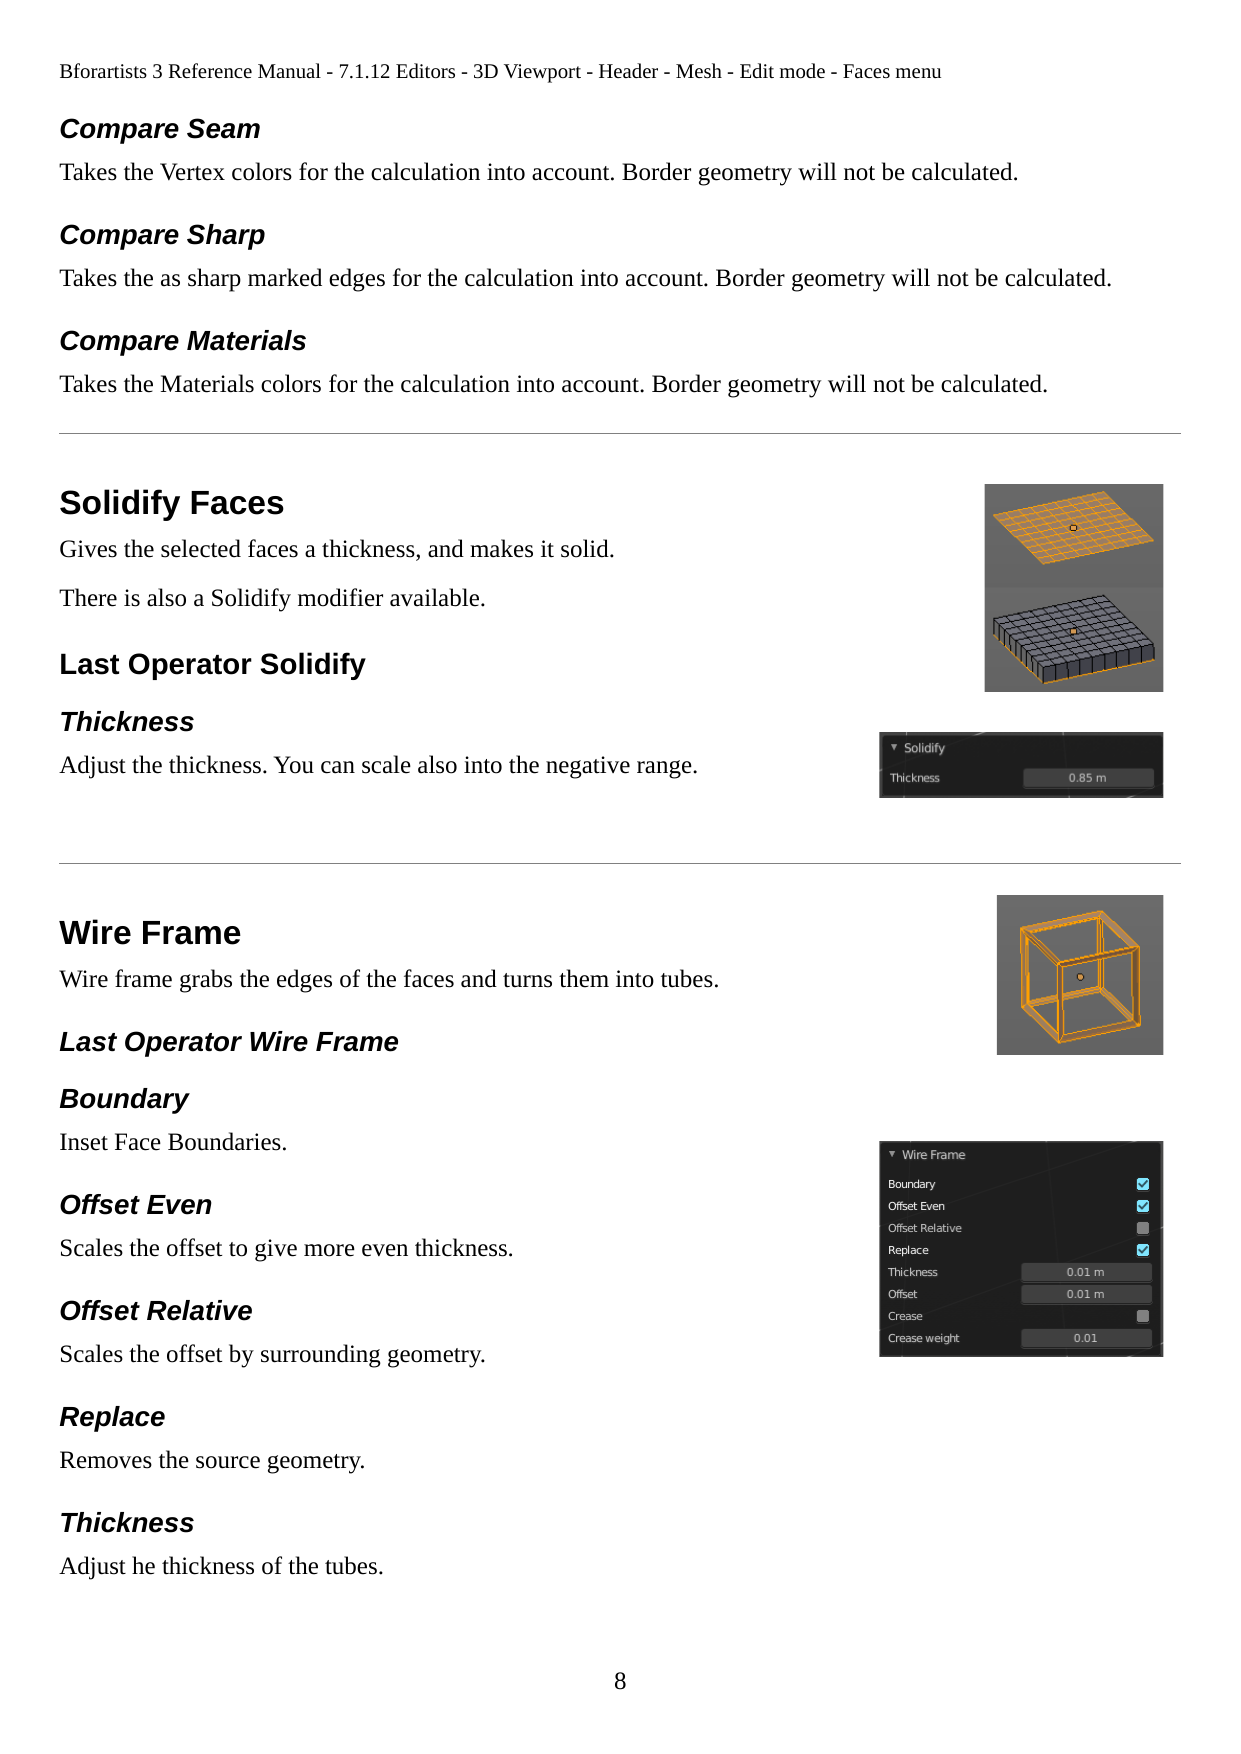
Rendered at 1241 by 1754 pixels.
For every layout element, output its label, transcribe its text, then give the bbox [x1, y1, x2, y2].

subtitle Replace [59, 1400, 1181, 1432]
subtitle Compare Sharp [59, 218, 1181, 250]
subtitle Offset Even [59, 1188, 879, 1220]
subtitle Wire Frame [59, 913, 996, 952]
text Adjust he thickness of the tubes. [59, 1551, 1181, 1579]
subtitle Thickness [59, 706, 1181, 737]
subtitle Solidify Faces [59, 483, 1181, 522]
text Removes the source geometry. [59, 1445, 1181, 1473]
text Inset Face Boundaries. [59, 1127, 1181, 1156]
text Takes the Vertex colors for the calculation into account. Border geometry will not be calculated. [59, 157, 1181, 186]
subtitle Boundary [59, 1083, 1181, 1114]
subtitle [1164, 647, 1181, 681]
subtitle Offset Relative [59, 1294, 879, 1326]
subtitle [1164, 1294, 1181, 1326]
picture [984, 484, 1164, 692]
subtitle [1164, 913, 1181, 952]
text Scales the offset to give more even thickness. [59, 1233, 879, 1262]
text Takes the as sharp marked edges for the calculation into account. Border geometry will not be calculated. [59, 263, 1181, 292]
subtitle Thickness [59, 1506, 1181, 1538]
text Takes the Materials colors for the calculation into account. Border geometry will not be calculated. [59, 369, 1181, 398]
text Scales the offset by surrounding geometry. [59, 1339, 1181, 1368]
text Adjust the thickness. You can scale also into the negative range. [59, 750, 879, 779]
text There is also a Solidify modifier available. [59, 583, 984, 612]
picture [996, 895, 1164, 1055]
subtitle [1164, 1188, 1181, 1220]
subtitle Compare Materials [59, 324, 1181, 356]
picture [879, 1141, 1164, 1357]
subtitle Last Operator Wire Frame [59, 1026, 1181, 1058]
subtitle Last Operator Solidify [59, 647, 984, 681]
text Wire frame grabs the edges of the faces and turns them into tubes. [59, 964, 996, 993]
picture [879, 732, 1164, 798]
subtitle Compare Seam [59, 113, 1181, 144]
text Gives the selected faces a thickness, and makes it solid. [59, 534, 984, 563]
